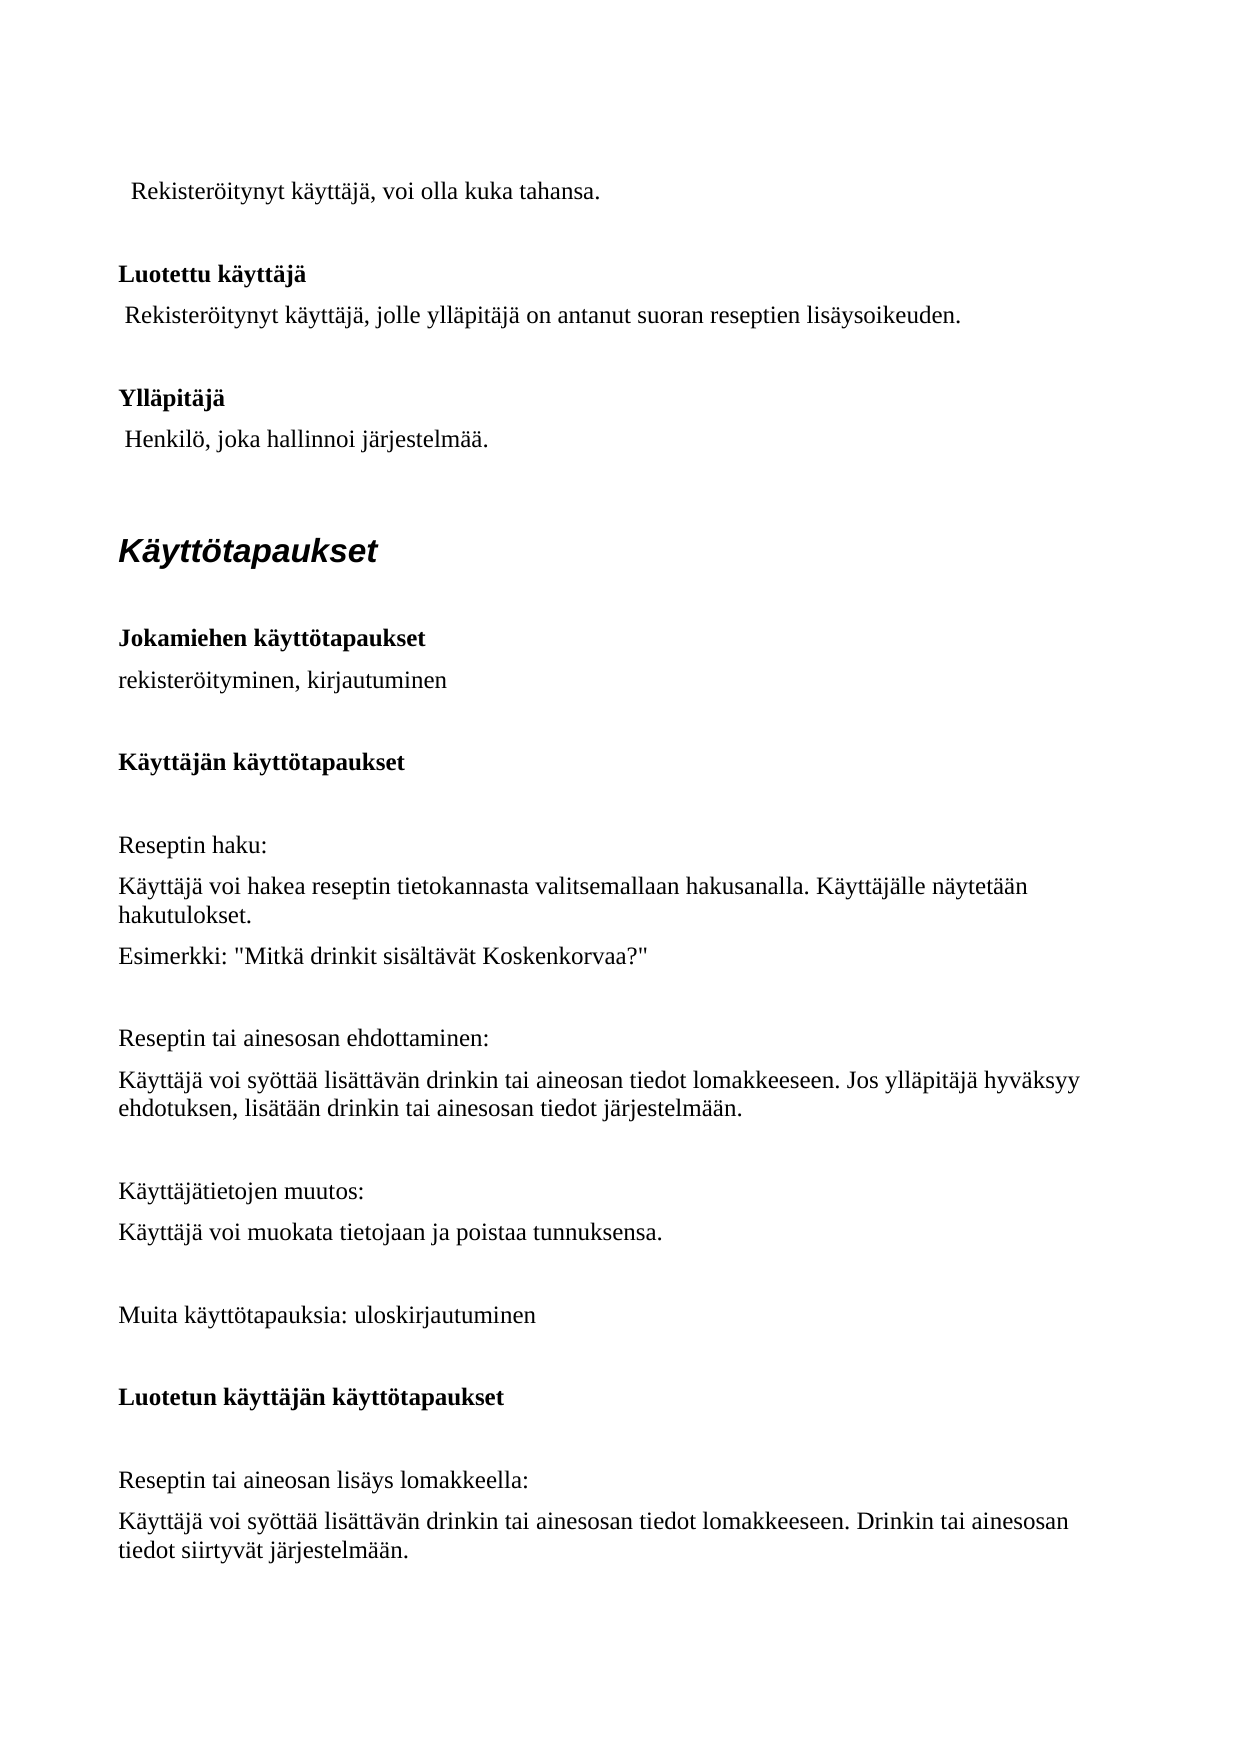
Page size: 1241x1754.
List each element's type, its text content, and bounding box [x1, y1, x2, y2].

text Luotettu käyttäjä [118, 259, 1122, 288]
text Käyttäjä voi syöttää lisättävän drinkin tai aineosan tiedot lomakkeeseen. Jos ylläpitäjä hyväksyy ehdotuksen, lisätään drinkin tai ainesosan tiedot järjestelmään. [118, 1065, 1122, 1122]
subtitle Käyttötapaukset [118, 531, 1122, 570]
text Käyttäjä voi syöttää lisättävän drinkin tai ainesosan tiedot lomakkeeseen. Drinkin tai ainesosan tiedot siirtyvät järjestelmään. [118, 1506, 1122, 1563]
text Reseptin tai aineosan lisäys lomakkeella: [118, 1465, 1122, 1493]
text rekisteröityminen, kirjautuminen [118, 665, 1122, 693]
text Käyttäjätietojen muutos: [118, 1176, 1122, 1205]
text Käyttäjän käyttötapaukset [118, 747, 1122, 776]
text Käyttäjä voi hakea reseptin tietokannasta valitsemallaan hakusanalla. Käyttäjälle näytetään hakutulokset. [118, 871, 1122, 928]
text Ylläpitäjä [118, 383, 1122, 411]
text Reseptin tai ainesosan ehdottaminen: [118, 1023, 1122, 1052]
text Esimerkki: "Mitkä drinkit sisältävät Koskenkorvaa?" [118, 941, 1122, 970]
text Henkilö, joka hallinnoi järjestelmää. [118, 424, 1122, 453]
text Jokamiehen käyttötapaukset [118, 623, 1122, 652]
text Luotetun käyttäjän käyttötapaukset [118, 1382, 1122, 1411]
text Käyttäjä voi muokata tietojaan ja poistaa tunnuksensa. [118, 1217, 1122, 1246]
text Muita käyttötapauksia: uloskirjautuminen [118, 1300, 1122, 1328]
text Rekisteröitynyt käyttäjä, voi olla kuka tahansa. [118, 176, 1122, 205]
text Reseptin haku: [118, 830, 1122, 858]
text Rekisteröitynyt käyttäjä, jolle ylläpitäjä on antanut suoran reseptien lisäysoikeuden. [118, 300, 1122, 329]
